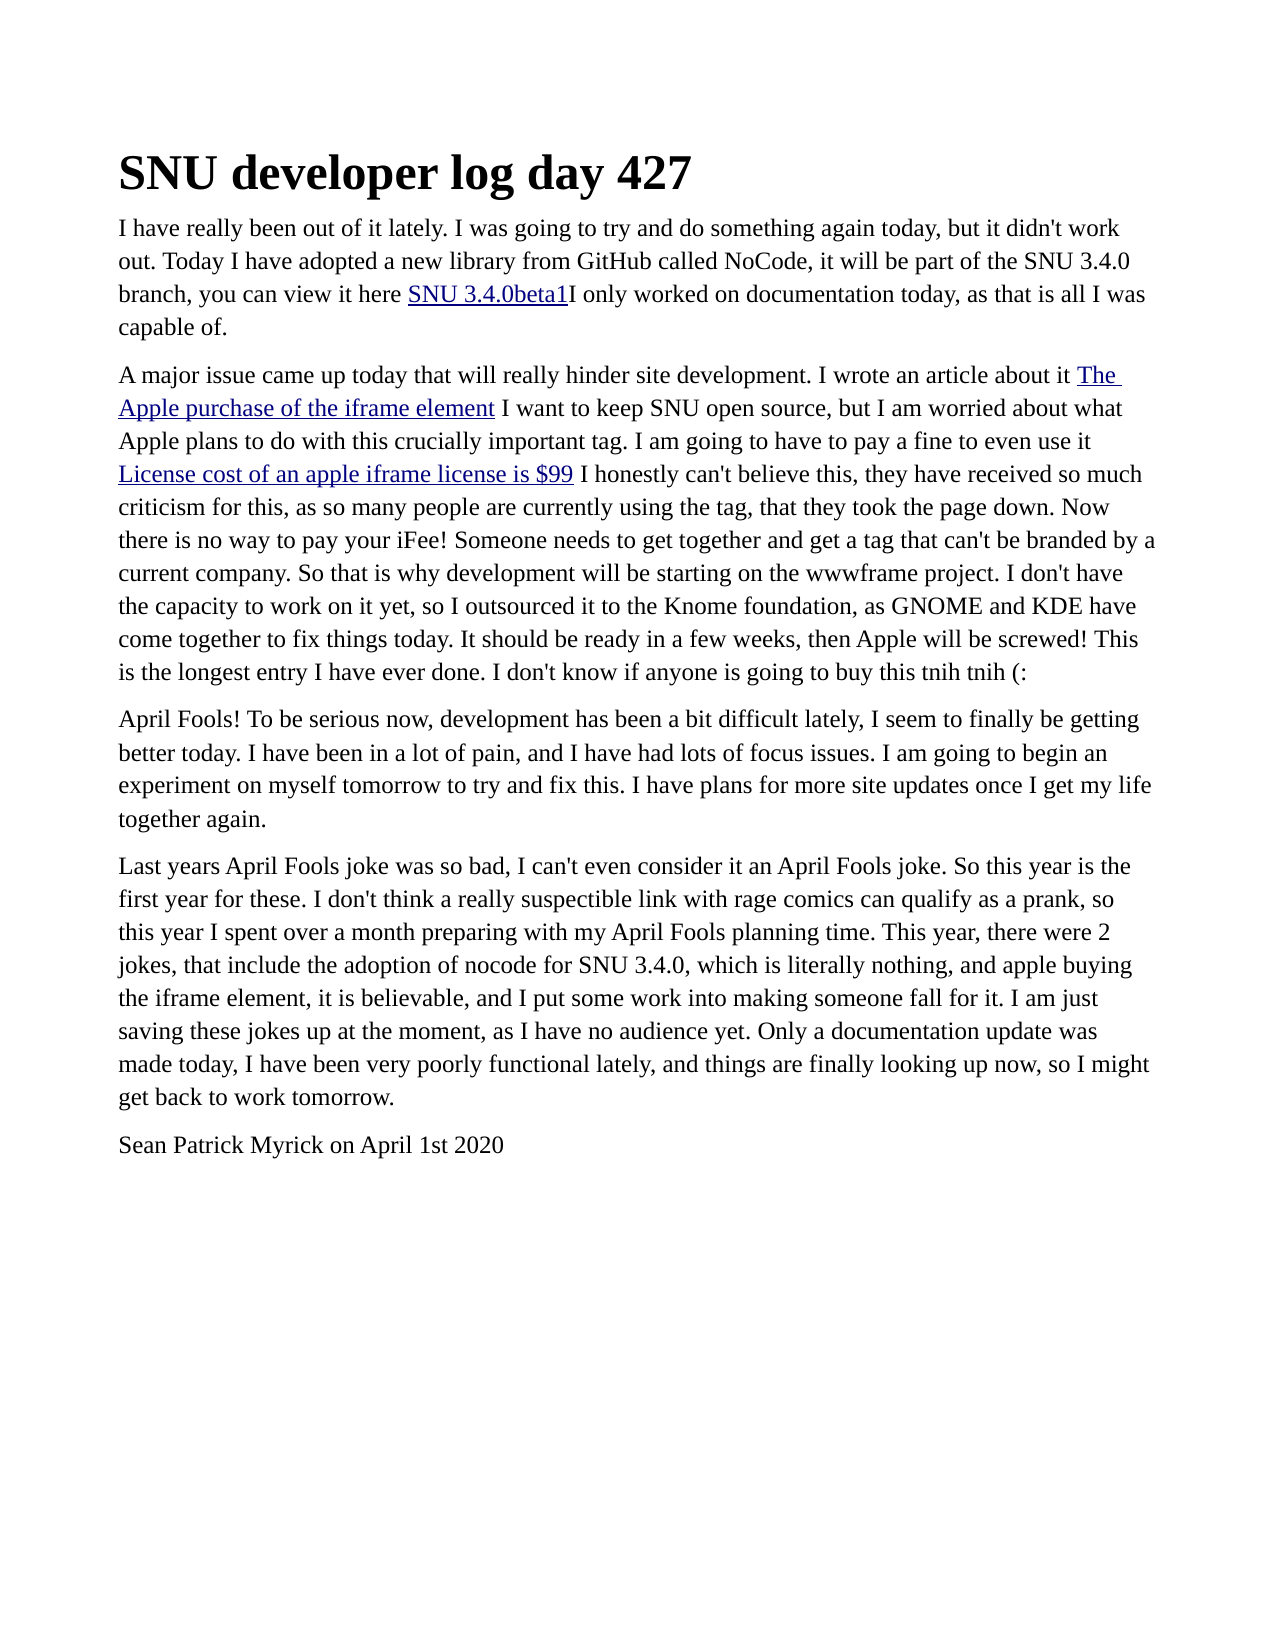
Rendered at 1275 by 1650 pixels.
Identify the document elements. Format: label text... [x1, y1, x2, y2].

text Last years April Fools joke was so bad, I can't even consider it an April Fools joke. So this year is the first year for these. I don't think a really suspectible link with rage comics can qualify as a prank, so this year I spent over a month preparing with my April Fools planning time. This year, there were 2 jokes, that include the adoption of nocode for SNU 3.4.0, which is literally nothing, and apple buying the iframe element, it is believable, and I put some work into making someone fall for it. I am just saving these jokes up at the moment, as I have no audience yet. Only a documentation update was made today, I have been very poorly functional lately, and things are finally looking up now, so I might get back to work tomorrow. [118, 851, 1157, 1111]
text Sean Patrick Myrick on April 1st 2020 [118, 1130, 1157, 1159]
text A major issue came up today that will really hinder site development. I wrote an article about it The Apple purchase of the iframe element I want to keep SNU open source, but I am worried about what Apple plans to do with this crucially important tag. I am going to have to pay a fine to even use it License cost of an apple iframe license is $99 I honestly can't believe this, they have received so much criticism for this, as so many people are currently using the tag, that they took the page down. Now there is no way to pay your iFee! Someone needs to get together and get a tag that can't be branded by a current company. So that is why development will be starting on the wwwframe project. I don't have the capacity to work on it yet, so I outsourced it to the Knome foundation, as GNOME and KDE have come together to fix things today. It should be ready in a few weeks, then Apple will be screwed! This is the longest entry I have ever done. I don't know if anyone is going to buy this tnih tnih (: [118, 360, 1157, 686]
text April Fools! To be serious now, development has been a bit difficult lately, I seem to finally be getting better today. I have been in a lot of pain, and I have had lots of focus issues. I am going to begin an experiment on myself tomorrow to try and fix this. I have plans for more site updates once I get my life together again. [118, 704, 1157, 832]
subtitle SNU developer log day 427 [118, 143, 1157, 201]
text I have really been out of it lately. I was going to try and do something again today, but it didn't work out. Today I have adopted a new library from GitHub called NoCode, it will be part of the SNU 3.4.0 branch, you can view it here SNU 3.4.0beta1I only worked on documentation today, as that is all I was capable of. [118, 213, 1157, 341]
